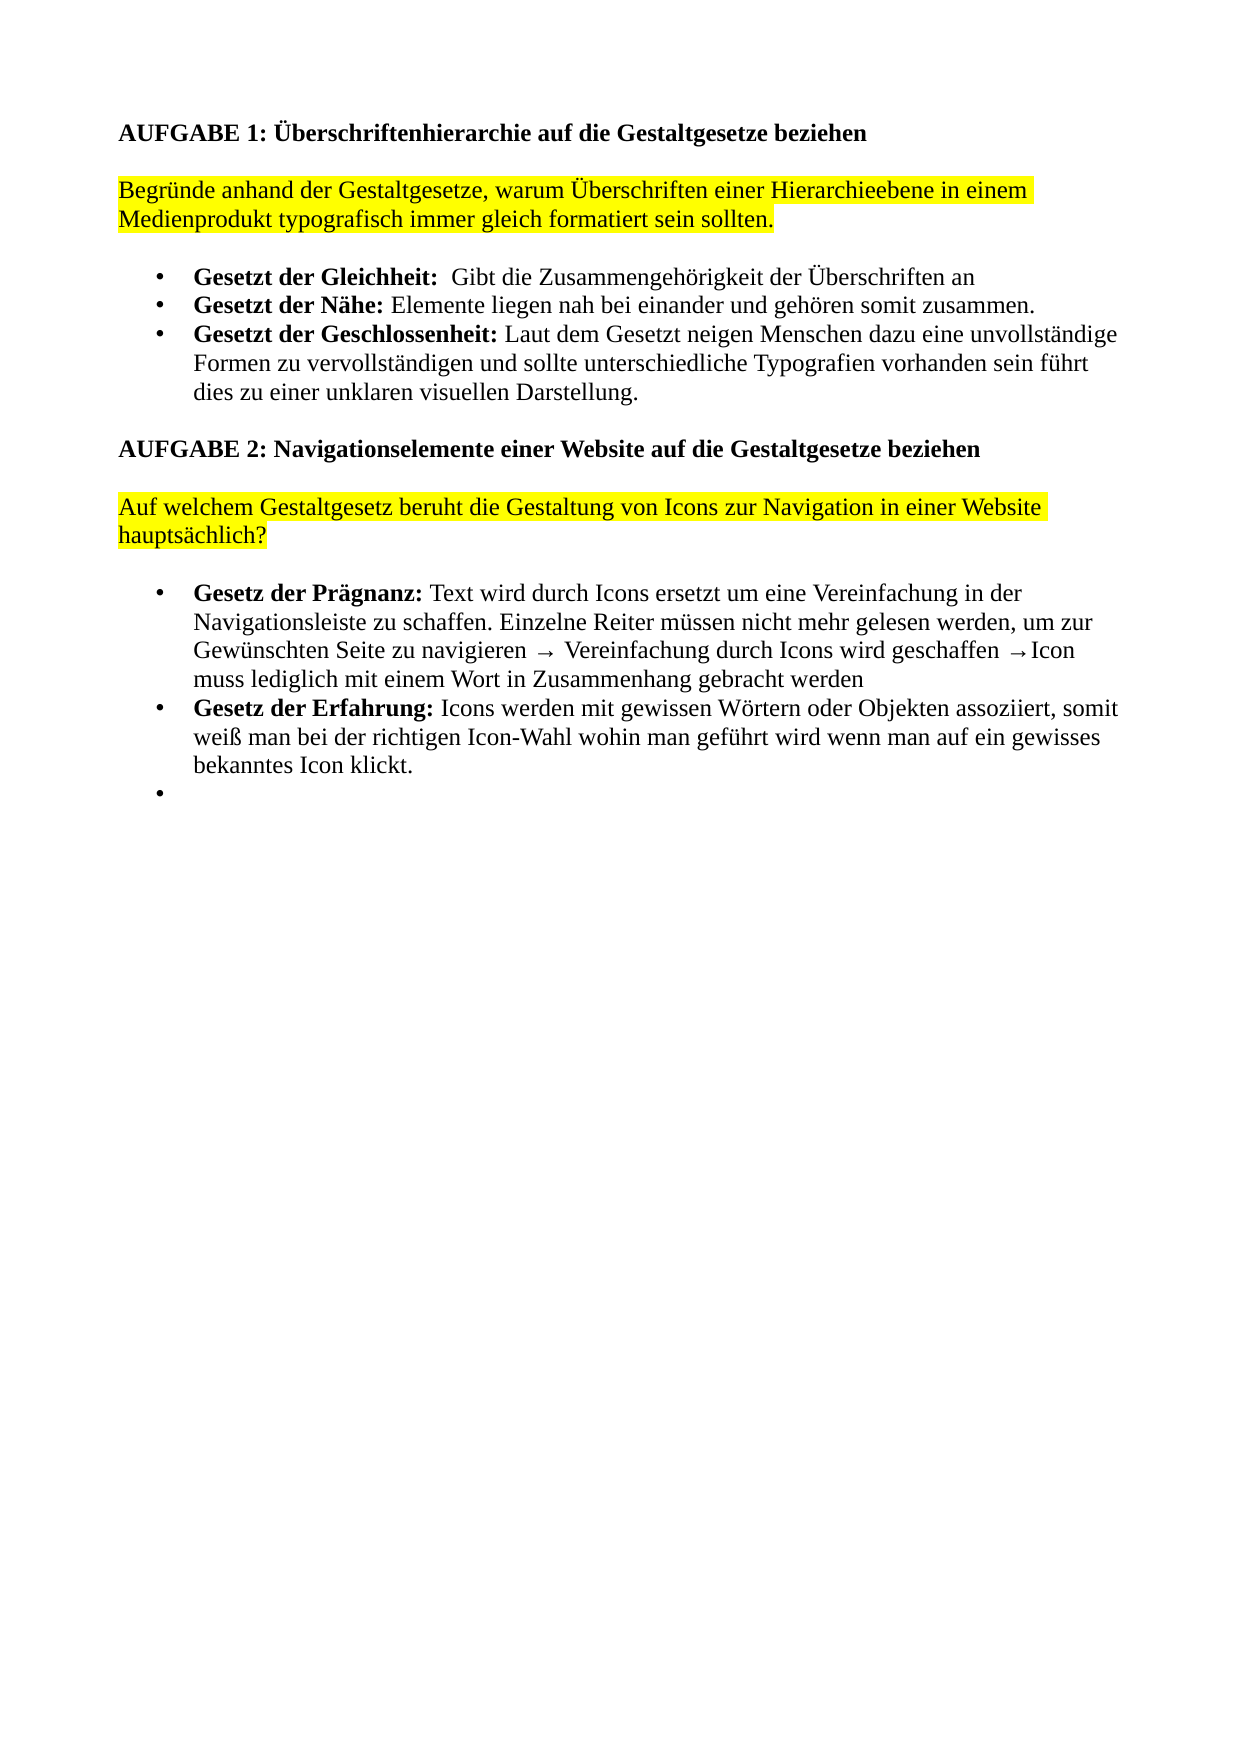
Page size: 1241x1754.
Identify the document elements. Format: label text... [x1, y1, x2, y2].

text AUFGABE 1: Überschriftenhierarchie auf die Gestaltgesetze beziehen [118, 118, 1122, 147]
text Auf welchem Gestaltgesetz beruht die Gestaltung von Icons zur Navigation in einer Website hauptsächlich? [118, 492, 1122, 549]
list Gesetz der Erfahrung: Icons werden mit gewissen Wörtern oder Objekten assoziiert, somit weiß man bei der richtigen Icon-Wahl wohin man geführt wird wenn man auf ein gewisses bekanntes Icon klickt. [156, 693, 1122, 779]
list Gesetzt der Nähe: Elemente liegen nah bei einander und gehören somit zusammen. [156, 291, 1122, 319]
text Begründe anhand der Gestaltgesetze, warum Überschriften einer Hierarchieebene in einem Medienprodukt typografisch immer gleich formatiert sein sollten. [118, 176, 1122, 233]
text AUFGABE 2: Navigationselemente einer Website auf die Gestaltgesetze beziehen [118, 434, 1122, 463]
list Gesetzt der Gleichheit: Gibt die Zusammengehörigkeit der Überschriften an [156, 262, 1122, 291]
list Gesetz der Prägnanz: Text wird durch Icons ersetzt um eine Vereinfachung in der Navigationsleiste zu schaffen. Einzelne Reiter müssen nicht mehr gelesen werden, um zur Gewünschten Seite zu navigieren → Vereinfachung durch Icons wird geschaffen →Icon muss lediglich mit einem Wort in Zusammenhang gebracht werden [156, 578, 1122, 693]
list Gesetzt der Geschlossenheit: Laut dem Gesetzt neigen Menschen dazu eine unvollständige Formen zu vervollständigen und sollte unterschiedliche Typografien vorhanden sein führt dies zu einer unklaren visuellen Darstellung. [156, 319, 1122, 406]
